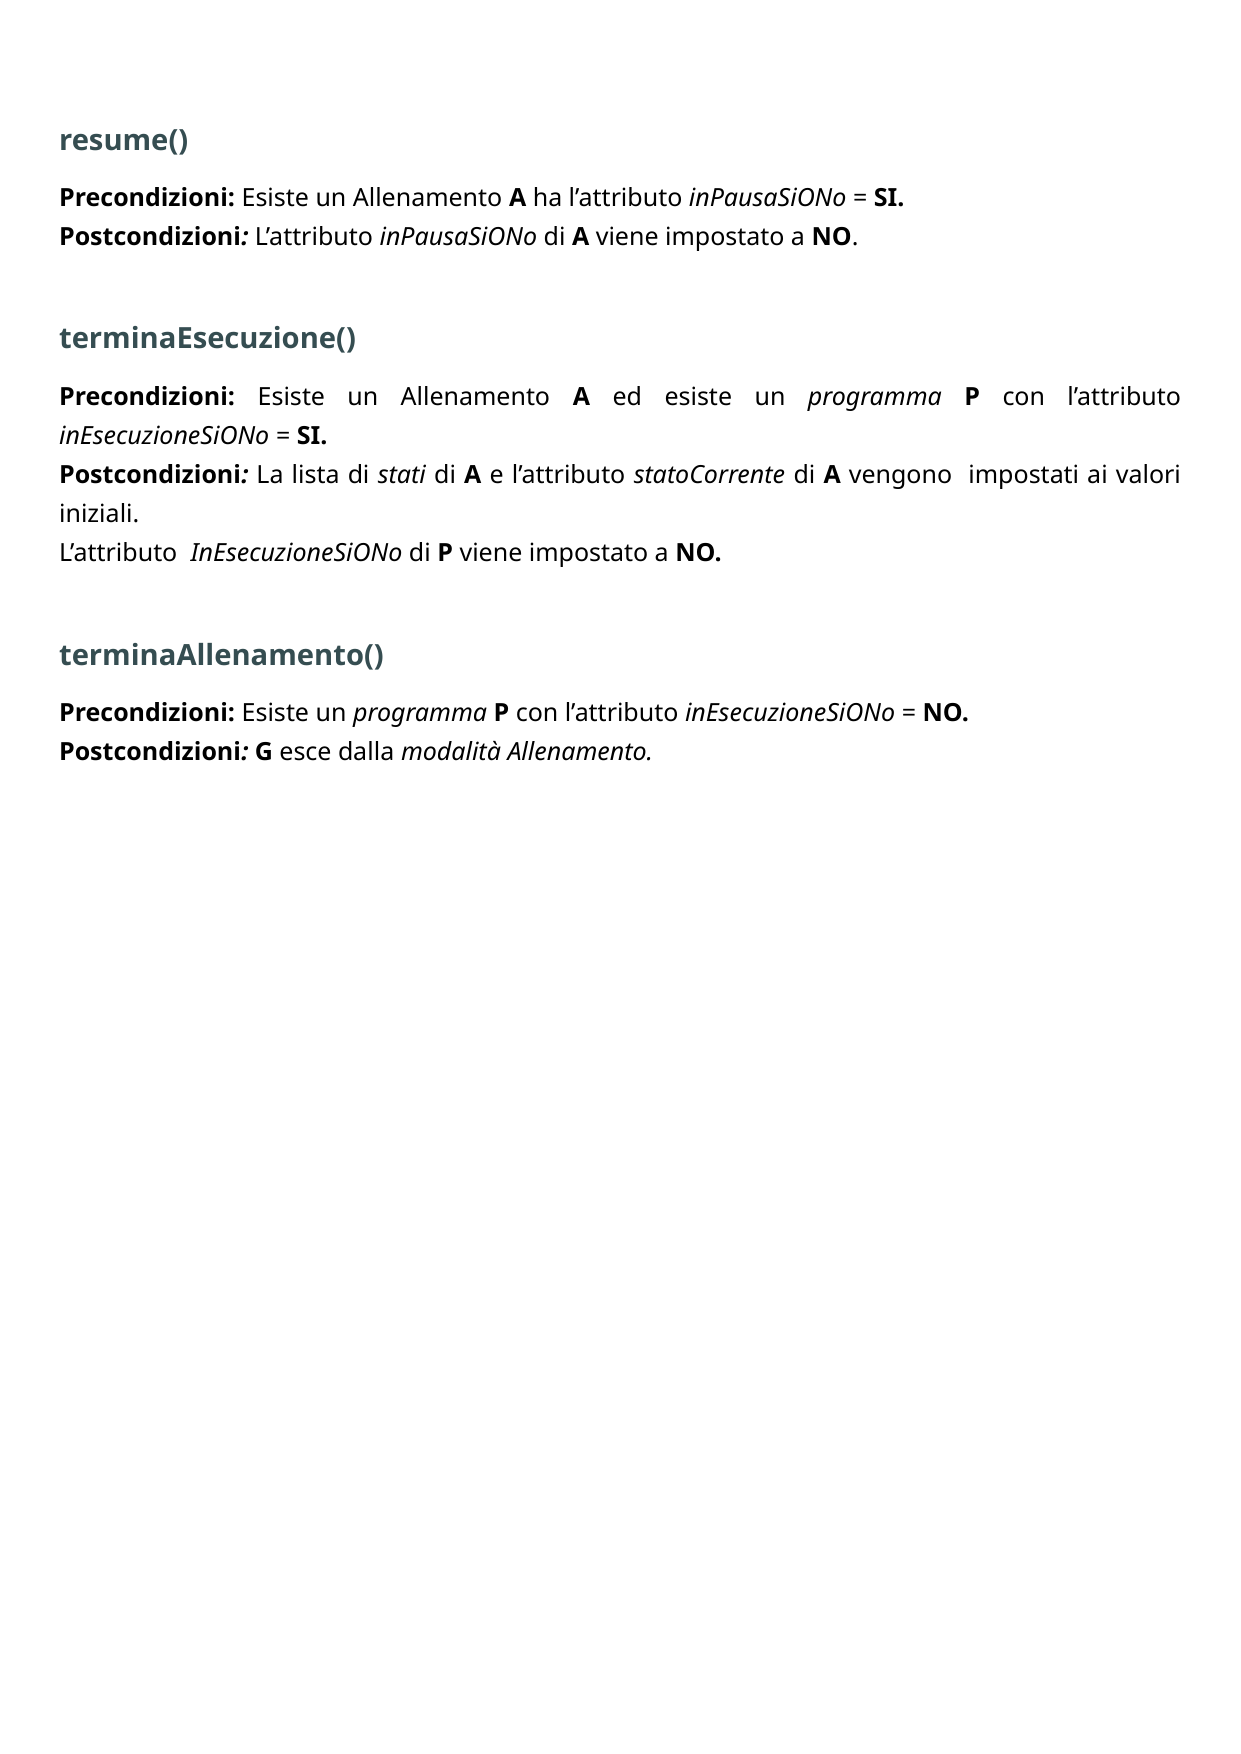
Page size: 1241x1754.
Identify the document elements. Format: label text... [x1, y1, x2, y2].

text Postcondizioni: L’attributo inPausaSiONo di A viene impostato a NO. [59, 219, 1181, 253]
subtitle resume() [59, 119, 1181, 159]
text Precondizioni: Esiste un programma P con l’attributo inEsecuzioneSiONo = NO. [59, 695, 1181, 729]
subtitle terminaEsecuzione() [59, 318, 1181, 357]
text Precondizioni: Esiste un Allenamento A ha l’attributo inPausaSiONo = SI. [59, 179, 1181, 213]
text Postcondizioni: La lista di stati di A e l’attributo statoCorrente di A vengono impostati ai valori iniziali. [59, 457, 1181, 530]
text Precondizioni: Esiste un Allenamento A ed esiste un programma P con l’attributo inEsecuzioneSiONo = SI. [59, 378, 1181, 452]
subtitle terminaAllenamento() [59, 634, 1181, 674]
text Postcondizioni: G esce dalla modalità Allenamento. [59, 734, 1181, 768]
text L’attributo InEsecuzioneSiONo di P viene impostato a NO. [59, 535, 1181, 569]
